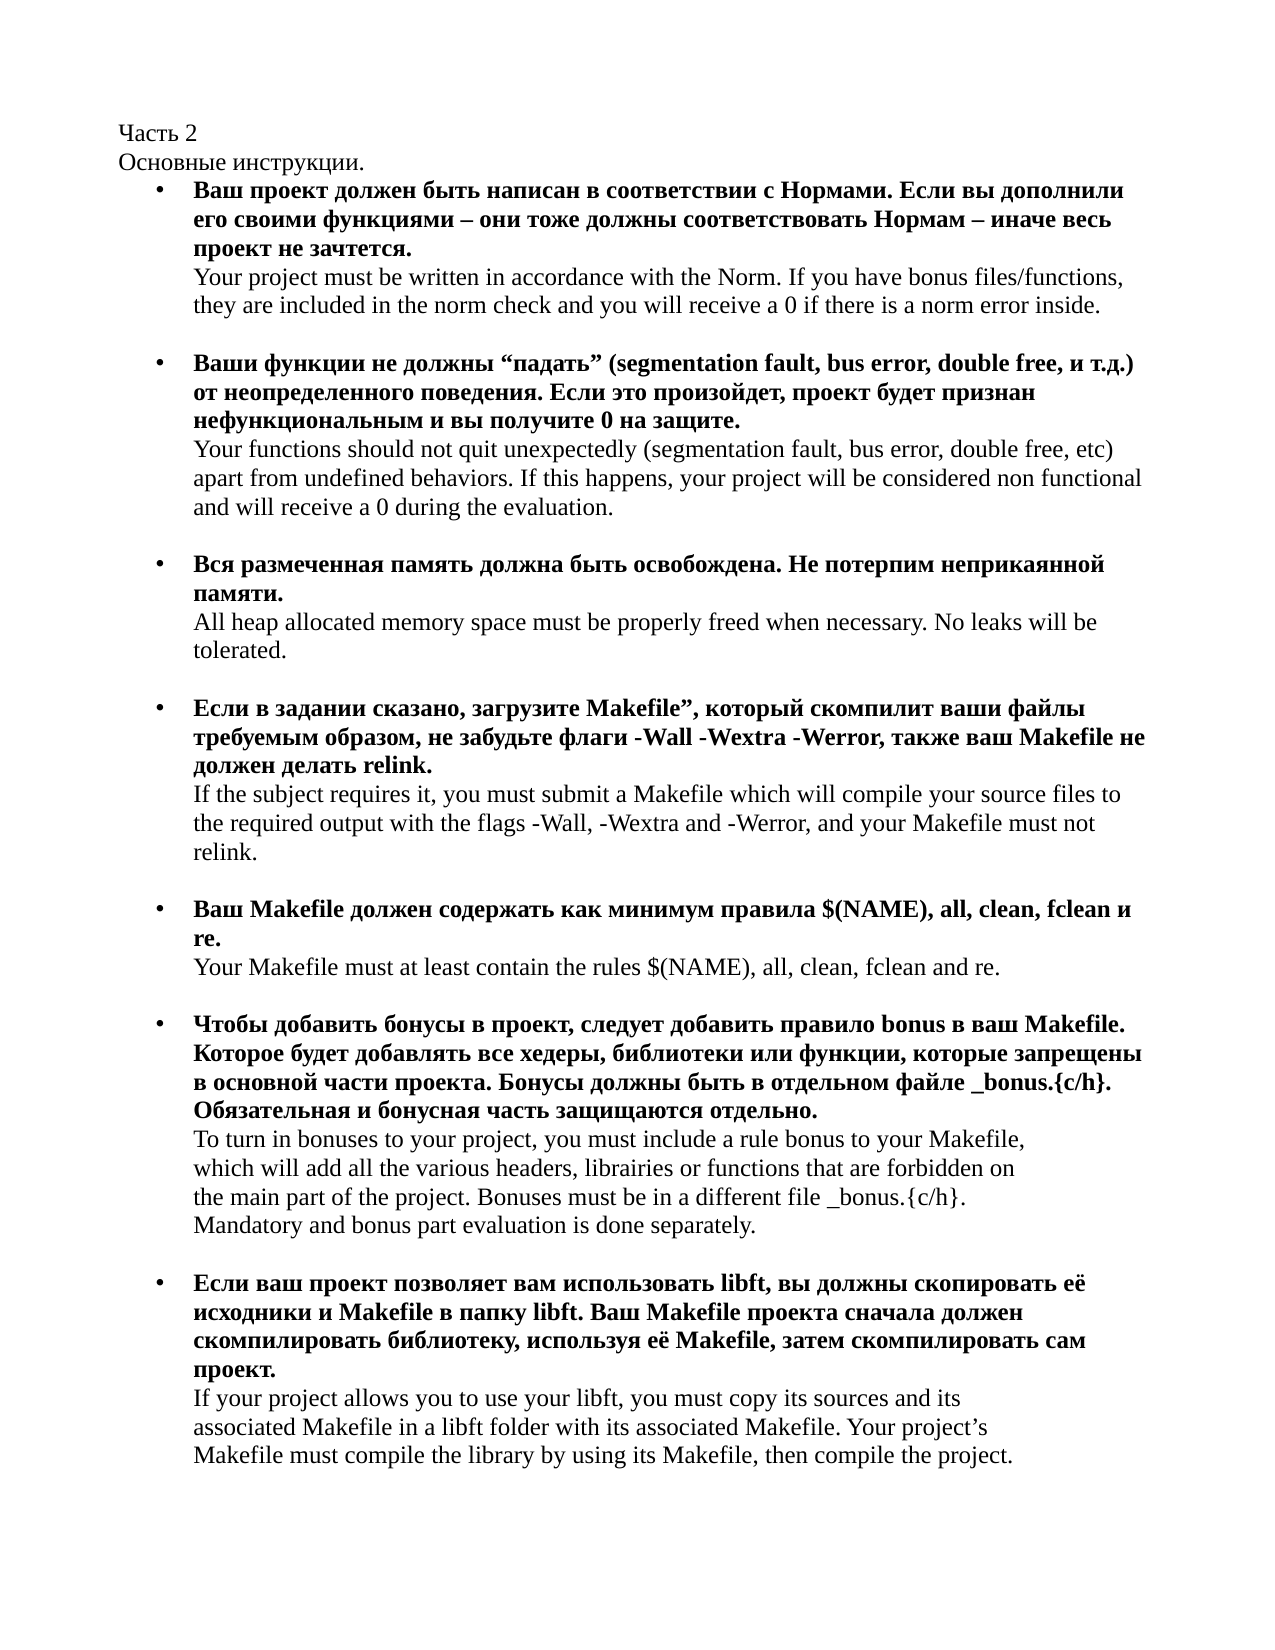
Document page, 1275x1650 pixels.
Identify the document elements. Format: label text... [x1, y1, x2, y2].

list Your functions should not quit unexpectedly (segmentation fault, bus error, double free, etc) apart from undefined behaviors. If this happens, your project will be considered non functional and will receive a 0 during the evaluation. [156, 434, 1157, 521]
list If your project allows you to use your libft, you must copy its sources and its [156, 1383, 1157, 1412]
list Mandatory and bonus part evaluation is done separately. [156, 1211, 1157, 1239]
list Ваш Makefile должен содержать как минимум правила $(NAME), all, clean, fclean и re. [156, 894, 1157, 952]
list the main part of the project. Bonuses must be in a different file _bonus.{c/h}. [156, 1182, 1157, 1211]
list Ваши функции не должны “падать” (segmentation fault, bus error, double free, и т.д.) от неопределенного поведения. Если это произойдет, проект будет признан нефункциональным и вы получите 0 на защите. [156, 348, 1157, 434]
list Обязательная и бонусная часть защищаются отдельно. [156, 1096, 1157, 1124]
list Makefile must compile the library by using its Makefile, then compile the project. [156, 1441, 1157, 1469]
text Часть 2 [118, 118, 1157, 147]
list All heap allocated memory space must be properly freed when necessary. No leaks will be tolerated. [156, 607, 1157, 664]
list Ваш проект должен быть написан в соответствии с Нормами. Если вы дополнили его своими функциями – они тоже должны соответствовать Нормам – иначе весь проект не зачтется. [156, 176, 1157, 262]
list Your Makefile must at least contain the rules $(NAME), all, clean, fclean and re. [156, 952, 1157, 981]
list Your project must be written in accordance with the Norm. If you have bonus files/functions, they are included in the norm check and you will receive a 0 if there is a norm error inside. [156, 262, 1157, 319]
list Если в задании сказано, загрузите Makefile”, который скомпилит ваши файлы требуемым образом, не забудьте флаги -Wall -Wextra -Werror, также ваш Makefile не должен делать relink. [156, 693, 1157, 779]
list Чтобы добавить бонусы в проект, следует добавить правило bonus в ваш Makefile. Которое будет добавлять все хедеры, библиотеки или функции, которые запрещены в основной части проекта. Бонусы должны быть в отдельном файле _bonus.{c/h}. [156, 1009, 1157, 1096]
text Основные инструкции. [118, 147, 1157, 176]
list associated Makefile in a libft folder with its associated Makefile. Your project’s [156, 1412, 1157, 1441]
list Вся размеченная память должна быть освобождена. Не потерпим неприкаянной памяти. [156, 549, 1157, 607]
list Если ваш проект позволяет вам использовать libft, вы должны скопировать её исходники и Makefile в папку libft. Ваш Makefile проекта сначала должен скомпилировать библиотеку, используя её Makefile, затем скомпилировать сам проект. [156, 1268, 1157, 1383]
list If the subject requires it, you must submit a Makefile which will compile your source files to the required output with the flags -Wall, -Wextra and -Werror, and your Makefile must not relink. [156, 779, 1157, 866]
list which will add all the various headers, librairies or functions that are forbidden on [156, 1153, 1157, 1182]
list To turn in bonuses to your project, you must include a rule bonus to your Makefile, [156, 1124, 1157, 1153]
